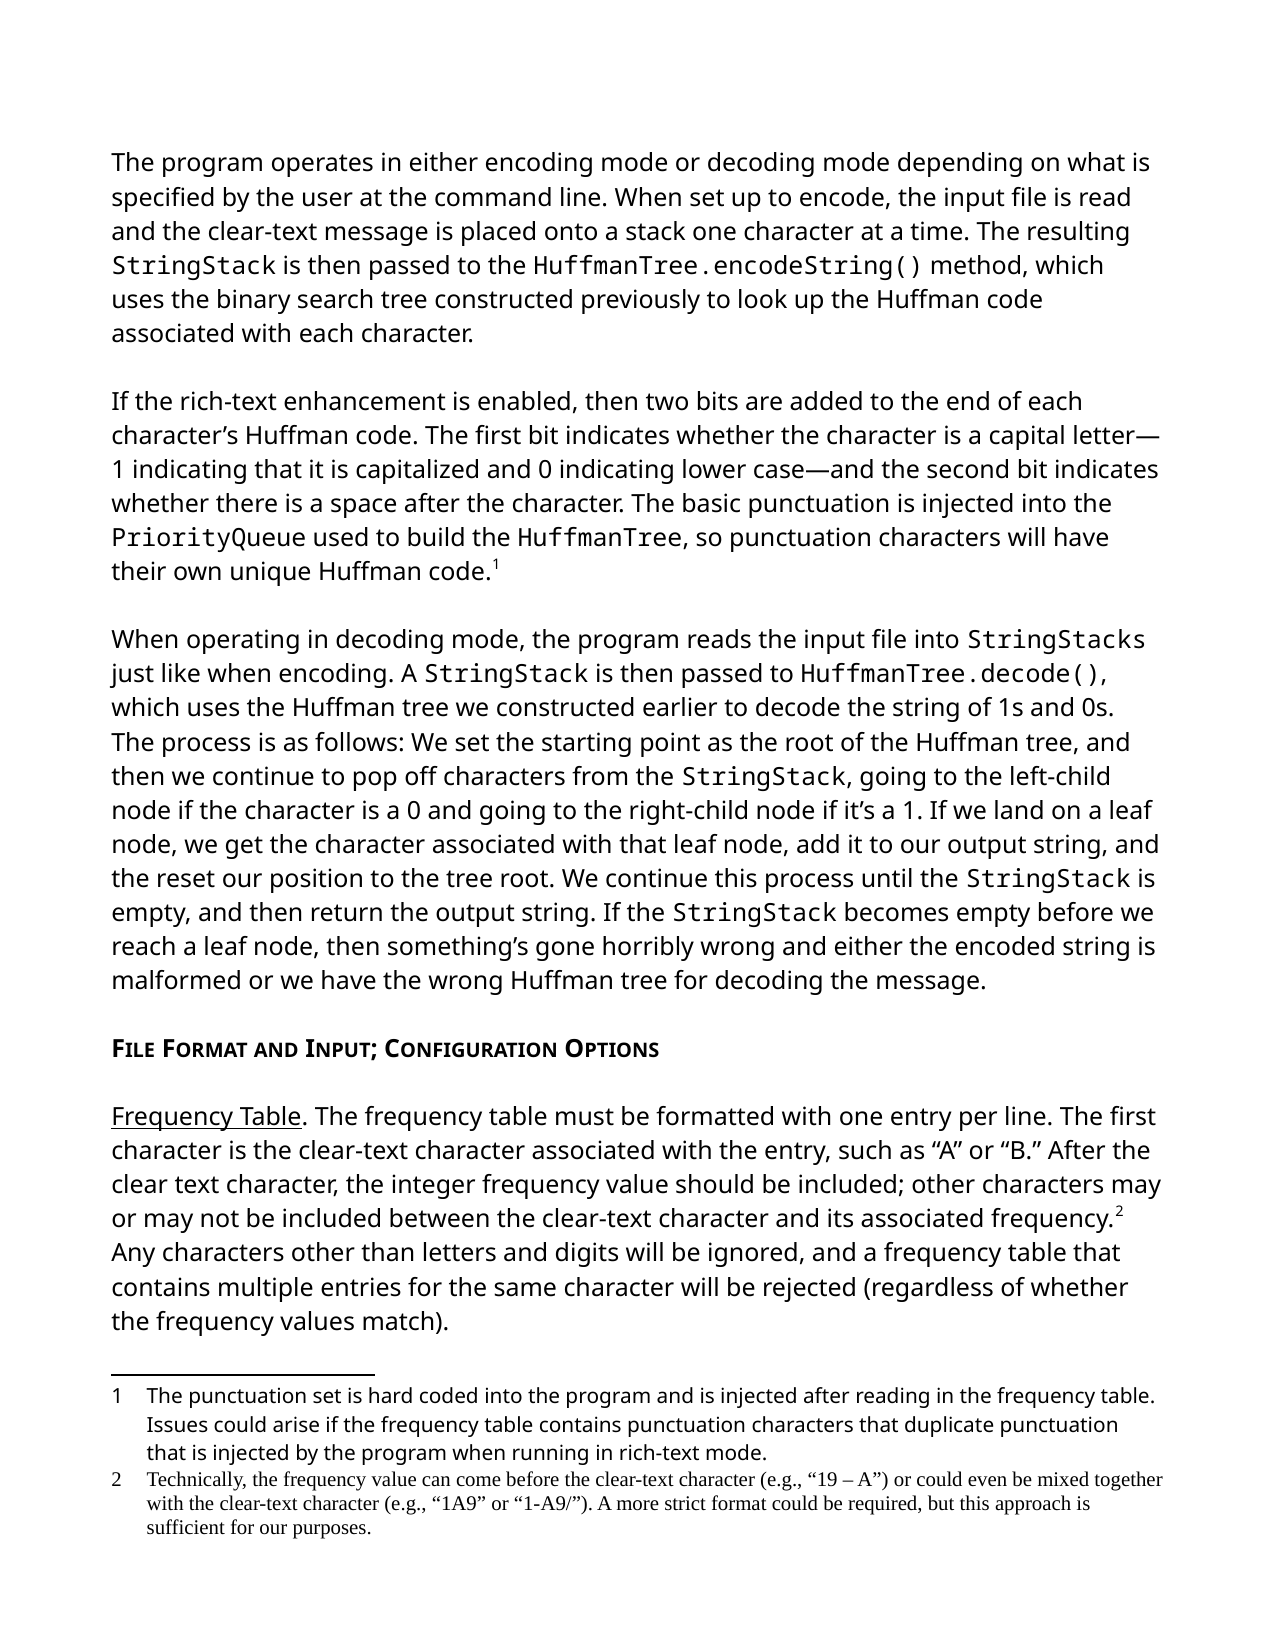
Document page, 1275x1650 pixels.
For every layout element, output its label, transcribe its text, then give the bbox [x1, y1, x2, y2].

text The program operates in either encoding mode or decoding mode depending on what is specified by the user at the command line. When set up to encode, the input file is read and the clear-text message is placed onto a stack one character at a time. The resulting StringStack is then passed to the HuffmanTree.encodeString() method, which uses the binary search tree constructed previously to look up the Huffman code associated with each character. [111, 145, 1164, 349]
text Technically, the frequency value can come before the clear-text character (e.g., “19 – A”) or could even be mixed together with the clear-text character (e.g., “1A9” or “1-A9/”). A more strict format could be required, but this approach is sufficient for our purposes. [111, 1467, 1164, 1539]
text If the rich-text enhancement is enabled, then two bits are added to the end of each character’s Huffman code. The first bit indicates whether the character is a capital letter—1 indicating that it is capitalized and 0 indicating lower case—and the second bit indicates whether there is a space after the character. The basic punctuation is injected into the PriorityQueue used to build the HuffmanTree, so punctuation characters will have their own unique Huffman code. [111, 383, 1164, 588]
text File Format and Input; Configuration Options [111, 1031, 1164, 1065]
text When operating in decoding mode, the program reads the input file into StringStacks just like when encoding. A StringStack is then passed to HuffmanTree.decode(), which uses the Huffman tree we constructed earlier to decode the string of 1s and 0s. The process is as follows: We set the starting point as the root of the Huffman tree, and then we continue to pop off characters from the StringStack, going to the left-child node if the character is a 0 and going to the right-child node if it’s a 1. If we land on a leaf node, we get the character associated with that leaf node, add it to our output string, and the reset our position to the tree root. We continue this process until the StringStack is empty, and then return the output string. If the StringStack becomes empty before we reach a leaf node, then something’s gone horribly wrong and either the encoded string is malformed or we have the wrong Huffman tree for decoding the message. [111, 622, 1164, 997]
text Frequency Table. The frequency table must be formatted with one entry per line. The first character is the clear-text character associated with the entry, such as “A” or “B.” After the clear text character, the integer frequency value should be included; other characters may or may not be included between the clear-text character and its associated frequency. Any characters other than letters and digits will be ignored, and a frequency table that contains multiple entries for the same character will be rejected (regardless of whether the frequency values match). [111, 1099, 1164, 1337]
text The punctuation set is hard coded into the program and is injected after reading in the frequency table. Issues could arise if the frequency table contains punctuation characters that duplicate punctuation that is injected by the program when running in rich-text mode. [111, 1381, 1164, 1467]
